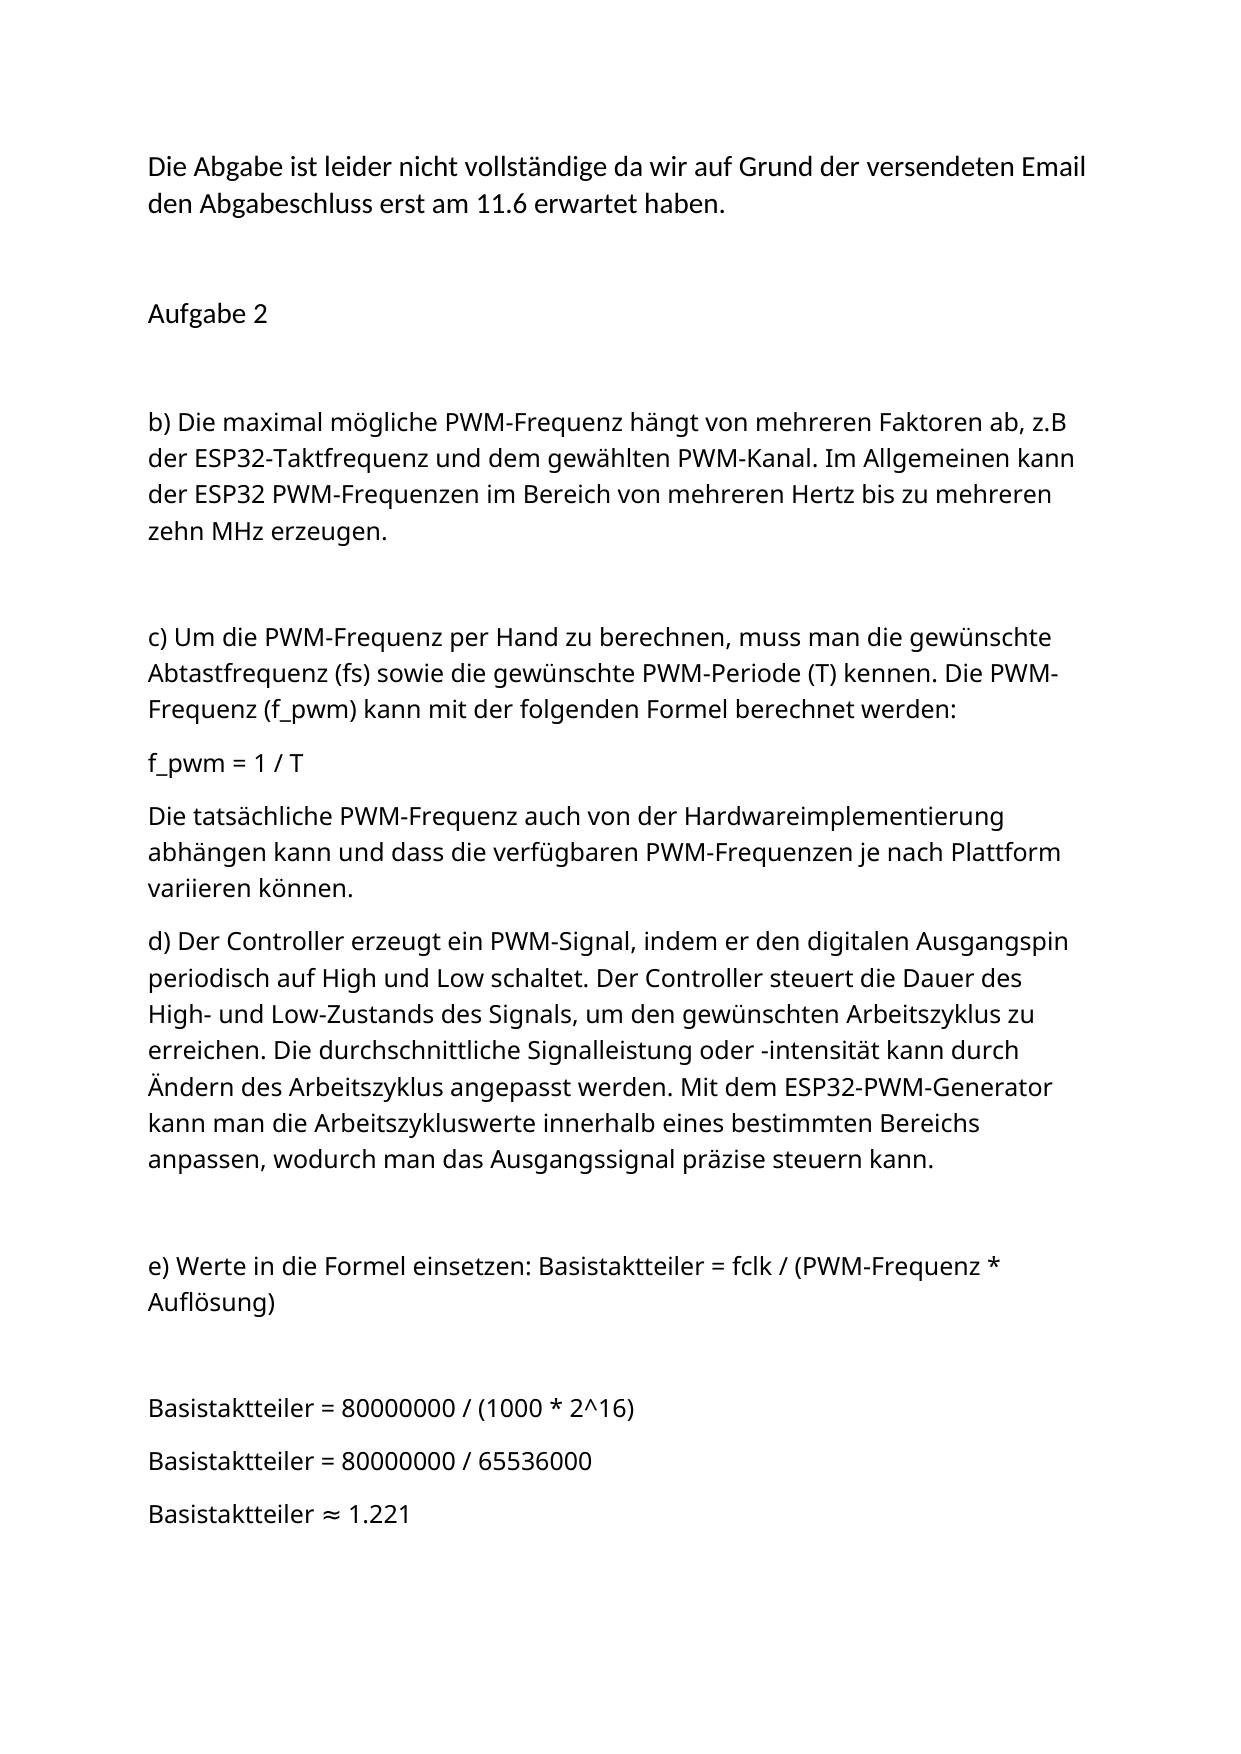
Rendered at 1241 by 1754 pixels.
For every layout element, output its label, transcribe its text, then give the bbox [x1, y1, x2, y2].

text b) Die maximal mögliche PWM-Frequenz hängt von mehreren Faktoren ab, z.B der ESP32-Taktfrequenz und dem gewählten PWM-Kanal. Im Allgemeinen kann der ESP32 PWM-Frequenzen im Bereich von mehreren Hertz bis zu mehreren zehn MHz erzeugen. [148, 404, 1093, 547]
text Basistaktteiler = 80000000 / (1000 * 2^16) [148, 1391, 1093, 1424]
text Die tatsächliche PWM-Frequenz auch von der Hardwareimplementierung abhängen kann und dass die verfügbaren PWM-Frequenzen je nach Plattform variieren können. [148, 798, 1093, 905]
text f_pwm = 1 / T [148, 745, 1093, 779]
text Die Abgabe ist leider nicht vollständige da wir auf Grund der versendeten Email den Abgabeschluss erst am 11.6 erwartet haben. [148, 148, 1093, 221]
text Aufgabe 2 [148, 295, 1093, 331]
text Basistaktteiler ≈ 1.221 [148, 1497, 1093, 1531]
text e) Werte in die Formel einsetzen: Basistaktteiler = fclk / (PWM-Frequenz * Auflösung) [148, 1248, 1093, 1318]
text d) Der Controller erzeugt ein PWM-Signal, indem er den digitalen Ausgangspin periodisch auf High und Low schaltet. Der Controller steuert die Dauer des High- und Low-Zustands des Signals, um den gewünschten Arbeitszyklus zu erreichen. Die durchschnittliche Signalleistung oder -intensität kann durch Ändern des Arbeitszyklus angepasst werden. Mit dem ESP32-PWM-Generator kann man die Arbeitszykluswerte innerhalb eines bestimmten Bereichs anpassen, wodurch man das Ausgangssignal präzise steuern kann. [148, 924, 1093, 1176]
text Basistaktteiler = 80000000 / 65536000 [148, 1443, 1093, 1478]
text c) Um die PWM-Frequenz per Hand zu berechnen, muss man die gewünschte Abtastfrequenz (fs) sowie die gewünschte PWM-Periode (T) kennen. Die PWM-Frequenz (f_pwm) kann mit der folgenden Formel berechnet werden: [148, 619, 1093, 726]
